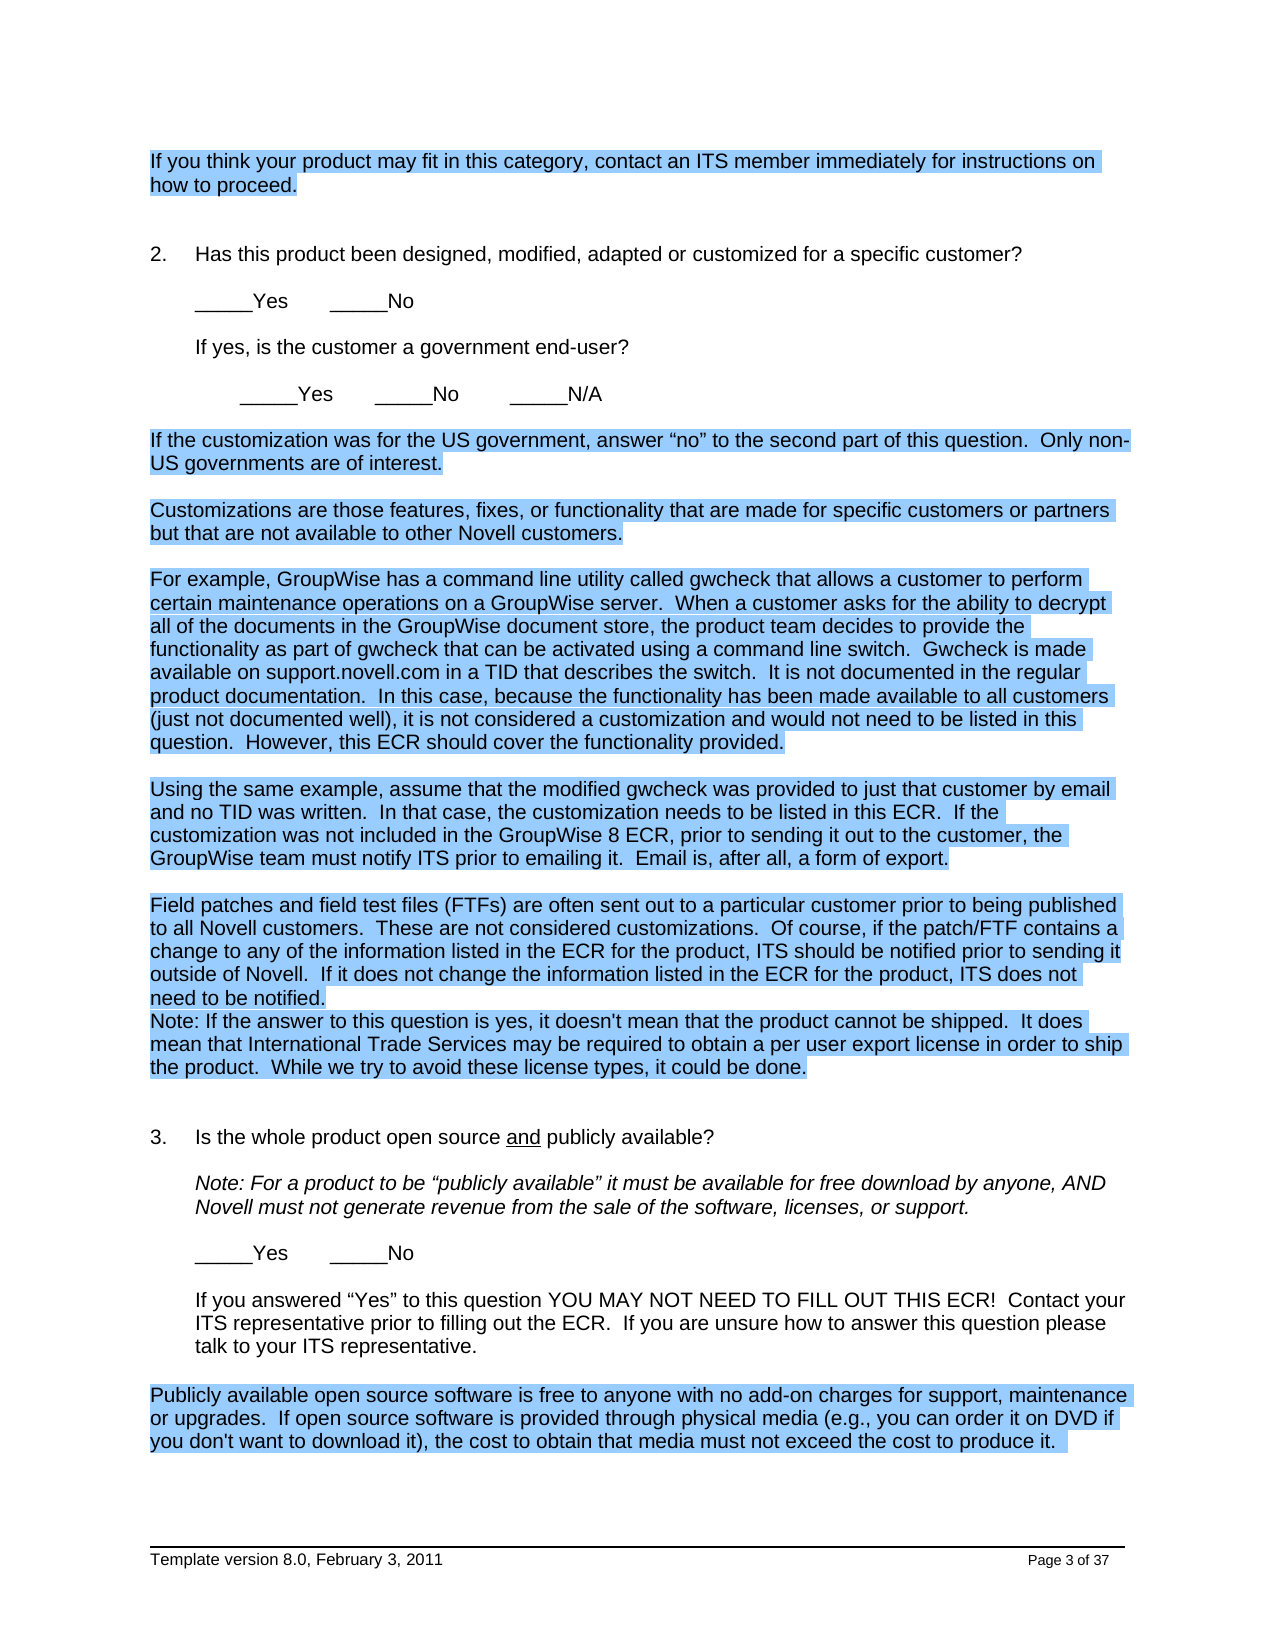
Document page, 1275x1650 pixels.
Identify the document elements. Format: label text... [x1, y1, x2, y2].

text Note: If the answer to this question is yes, it doesn't mean that the product cannot be shipped. It does mean that International Trade Services may be required to obtain a per user export license in order to ship the product. While we try to avoid these license types, it could be done. [150, 1009, 1140, 1079]
text _____Yes _____No [195, 289, 1125, 313]
text Using the same example, assume that the modified gwcheck was provided to just that customer by email and no TID was written. In that case, the customization needs to be listed in this ECR. If the customization was not included in the GroupWise 8 ECR, prior to sending it out to the customer, the GroupWise team must notify ITS prior to emailing it. Email is, after all, a form of export. [150, 777, 1125, 870]
text 2. Has this product been designed, modified, adapted or customized for a specific customer? [150, 243, 1140, 266]
text If the customization was for the US government, answer “no” to the second part of this question. Only non-US governments are of interest. [150, 429, 1140, 475]
text Note: For a product to be “publicly available” it must be available for free download by anyone, AND Novell must not generate revenue from the sale of the software, licenses, or support. [195, 1172, 1140, 1218]
text If yes, is the customer a government end-user? [195, 336, 1140, 359]
text 3. Is the whole product open source and publicly available? [150, 1126, 1140, 1149]
text If you answered “Yes” to this question YOU MAY NOT NEED TO FILL OUT THIS ECR! Contact your ITS representative prior to filling out the ECR. If you are unsure how to answer this question please talk to your ITS representative. [195, 1288, 1140, 1358]
text Customizations are those features, fixes, or functionality that are made for specific customers or partners but that are not available to other Novell customers. [150, 498, 1125, 545]
text For example, GroupWise has a command line utility called gwcheck that allows a customer to perform certain maintenance operations on a GroupWise server. When a customer asks for the ability to decrypt all of the documents in the GroupWise document store, the product team decides to provide the functionality as part of gwcheck that can be activated using a command line switch. Gwcheck is made available on support.novell.com in a TID that describes the switch. It is not documented in the regular product documentation. In this case, because the functionality has been made available to all customers (just not documented well), it is not considered a customization and would not need to be listed in this question. However, this ECR should cover the functionality provided. [150, 568, 1125, 754]
text _____Yes _____No [195, 1242, 1125, 1265]
text _____Yes _____No _____N/A [240, 382, 1125, 406]
text If you think your product may fit in this category, contact an ITS member immediately for instructions on how to proceed. [150, 150, 1125, 196]
text Field patches and field test files (FTFs) are often sent out to a particular customer prior to being published to all Novell customers. These are not considered customizations. Of course, if the patch/FTF contains a change to any of the information listed in the ECR for the product, ITS should be notified prior to sending it outside of Novell. If it does not change the information listed in the ECR for the product, ITS does not need to be notified. [150, 893, 1125, 1009]
text Publicly available open source software is free to anyone with no add-on charges for support, maintenance or upgrades. If open source software is provided through physical media (e.g., you can order it on DVD if you don't want to download it), the cost to obtain that media must not exceed the cost to produce it. [150, 1383, 1140, 1453]
